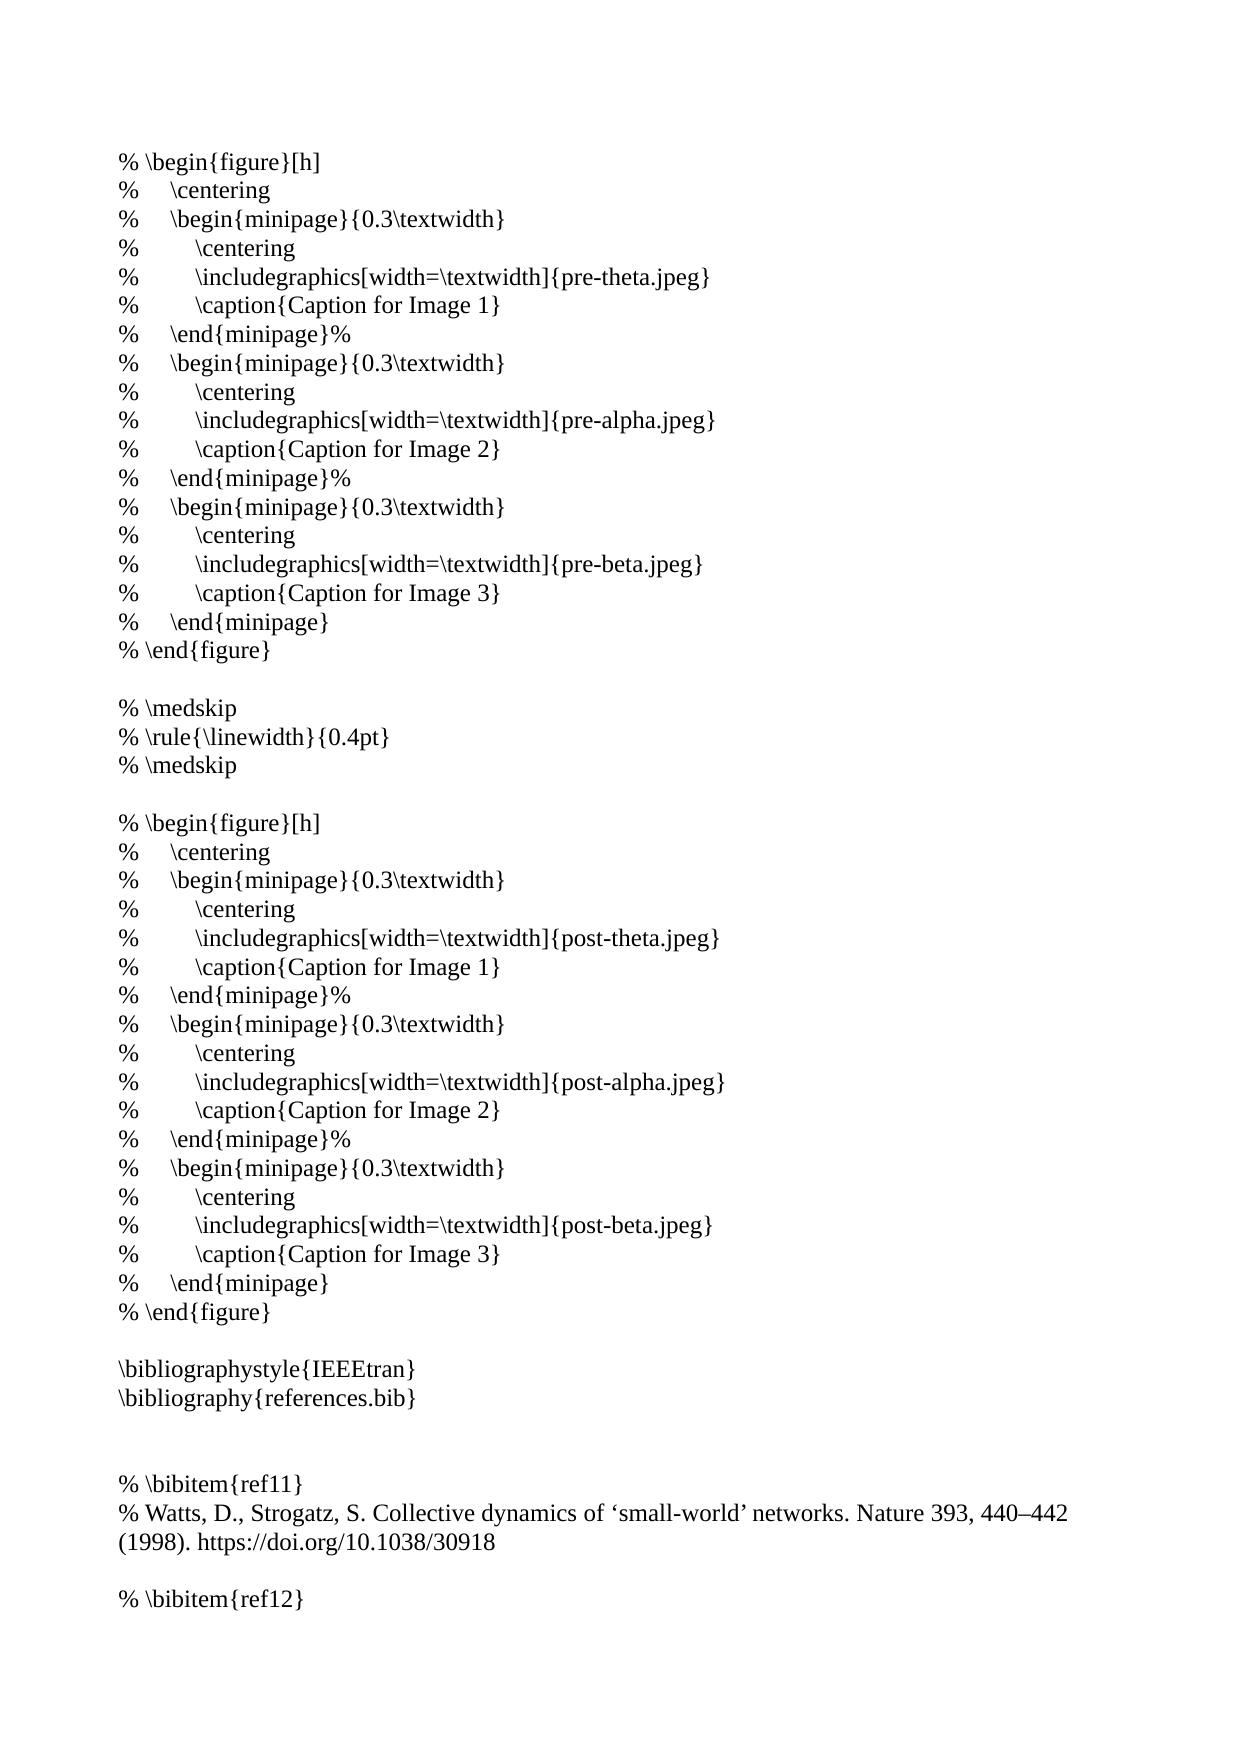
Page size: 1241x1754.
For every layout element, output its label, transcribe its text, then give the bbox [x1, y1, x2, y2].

text % \centering [118, 377, 1122, 406]
text % \end{minipage}% [118, 463, 1122, 492]
text % \includegraphics[width=\textwidth]{post-beta.jpeg} [118, 1211, 1122, 1239]
text \bibliography{references.bib} [118, 1383, 1122, 1412]
text % \begin{figure}[h] [118, 808, 1122, 837]
text % \centering [118, 1182, 1122, 1211]
text % \includegraphics[width=\textwidth]{post-theta.jpeg} [118, 923, 1122, 952]
text % \centering [118, 837, 1122, 866]
text % \caption{Caption for Image 3} [118, 1239, 1122, 1268]
text % \caption{Caption for Image 1} [118, 952, 1122, 981]
text % \begin{minipage}{0.3\textwidth} [118, 204, 1122, 233]
text % \centering [118, 894, 1122, 923]
text % \medskip [118, 693, 1122, 722]
text % \end{figure} [118, 1297, 1122, 1326]
text % \end{minipage} [118, 1268, 1122, 1297]
text % \end{figure} [118, 636, 1122, 664]
text % \end{minipage} [118, 607, 1122, 636]
text % \end{minipage}% [118, 1124, 1122, 1153]
text % \begin{minipage}{0.3\textwidth} [118, 866, 1122, 894]
text % \begin{minipage}{0.3\textwidth} [118, 1153, 1122, 1182]
text % \includegraphics[width=\textwidth]{pre-alpha.jpeg} [118, 406, 1122, 434]
text % \medskip [118, 751, 1122, 779]
text % \centering [118, 176, 1122, 204]
text % \begin{minipage}{0.3\textwidth} [118, 348, 1122, 377]
text % \begin{figure}[h] [118, 147, 1122, 176]
text % \begin{minipage}{0.3\textwidth} [118, 492, 1122, 521]
text % \caption{Caption for Image 2} [118, 1096, 1122, 1124]
text % \centering [118, 1038, 1122, 1067]
text % \includegraphics[width=\textwidth]{pre-beta.jpeg} [118, 549, 1122, 578]
text % \end{minipage}% [118, 319, 1122, 348]
text % \includegraphics[width=\textwidth]{post-alpha.jpeg} [118, 1067, 1122, 1096]
text % \caption{Caption for Image 2} [118, 434, 1122, 463]
text % \includegraphics[width=\textwidth]{pre-theta.jpeg} [118, 262, 1122, 291]
text % \rule{\linewidth}{0.4pt} [118, 722, 1122, 751]
text % \centering [118, 233, 1122, 262]
text % \centering [118, 521, 1122, 549]
text % Watts, D., Strogatz, S. Collective dynamics of ‘small-world’ networks. Nature 393, 440–442 (1998). https://doi.org/10.1038/30918 [118, 1498, 1122, 1556]
text % \end{minipage}% [118, 981, 1122, 1009]
text % \begin{minipage}{0.3\textwidth} [118, 1009, 1122, 1038]
text \bibliographystyle{IEEEtran} [118, 1354, 1122, 1383]
text % \caption{Caption for Image 1} [118, 291, 1122, 319]
text % \bibitem{ref12} [118, 1584, 1122, 1613]
text % \bibitem{ref11} [118, 1469, 1122, 1498]
text % \caption{Caption for Image 3} [118, 578, 1122, 607]
